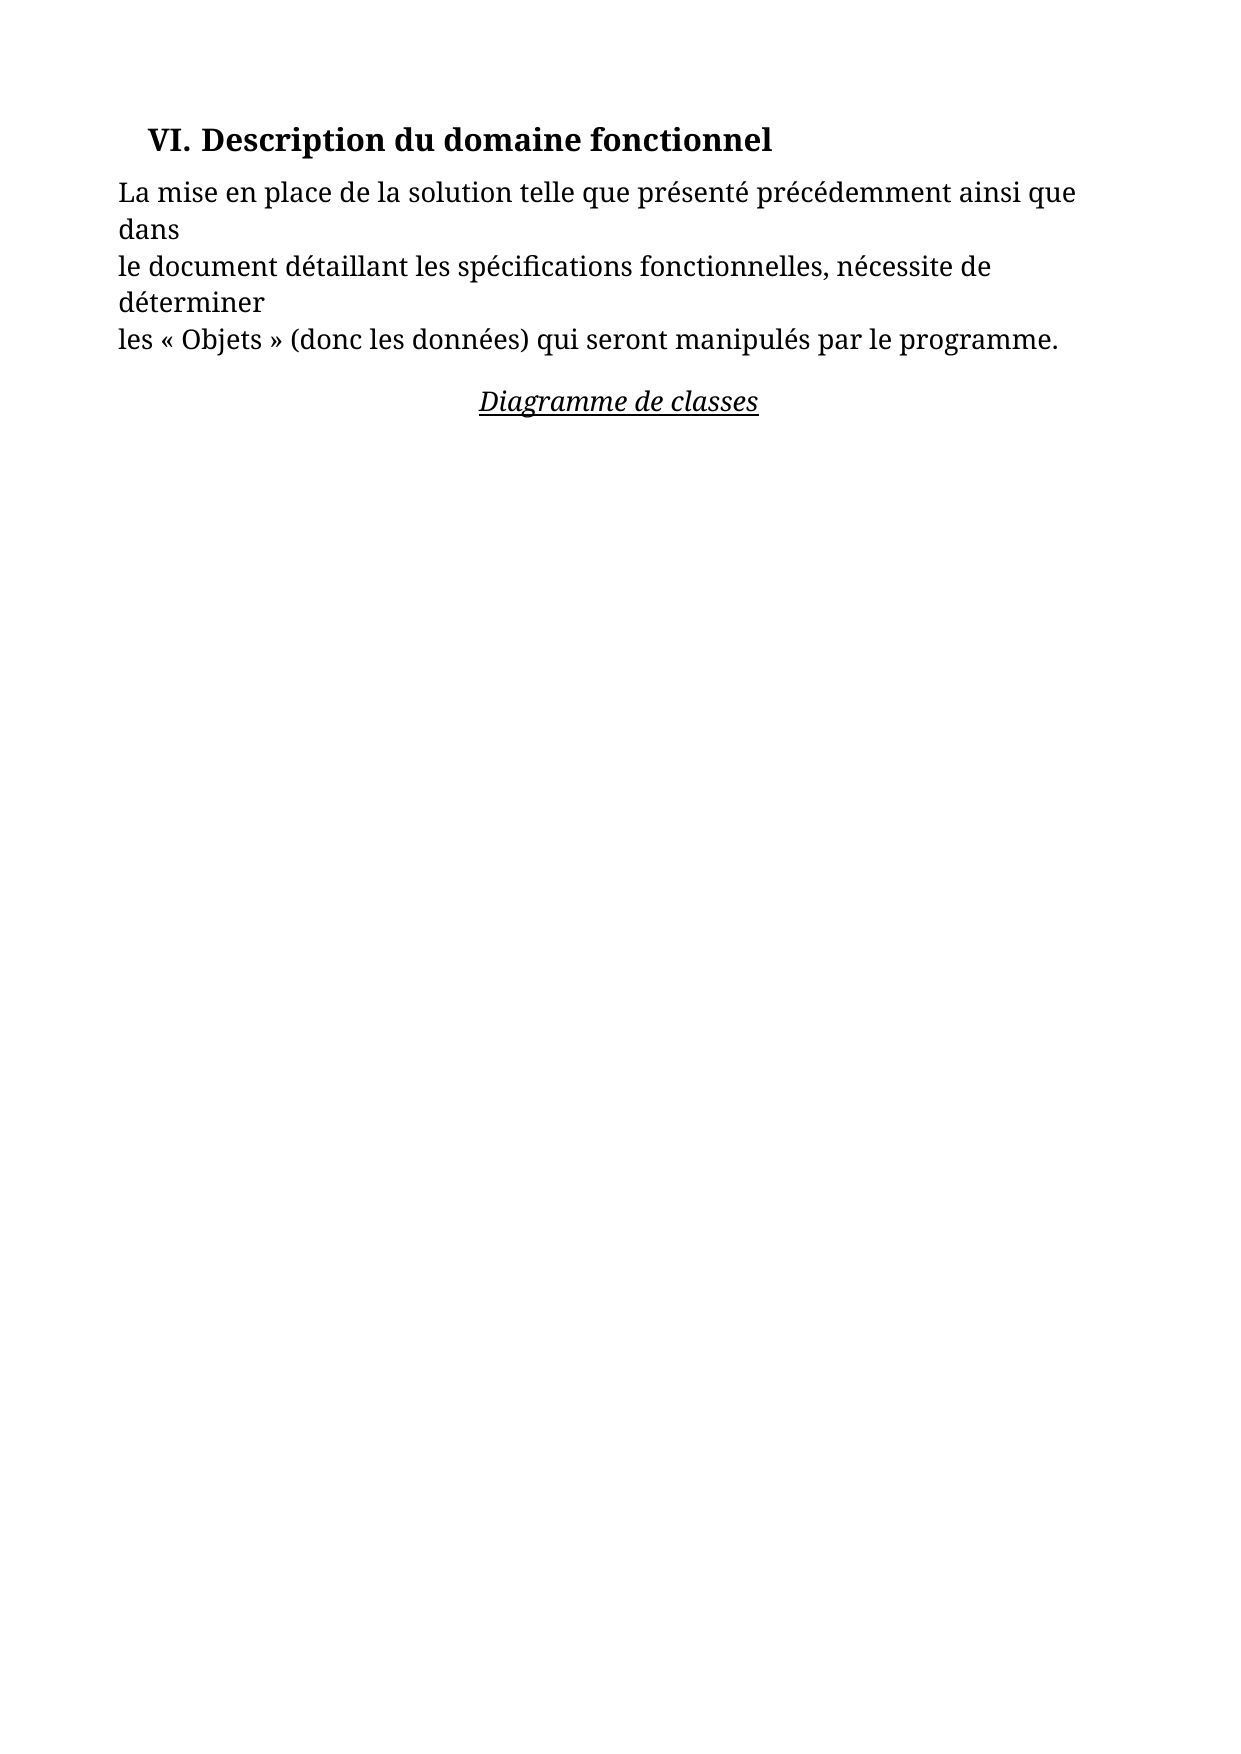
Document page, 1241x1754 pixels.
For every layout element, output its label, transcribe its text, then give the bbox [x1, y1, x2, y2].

subtitle Diagramme de classes [118, 383, 1122, 419]
text le document détaillant les spécifications fonctionnelles, nécessite de déterminer [118, 247, 1122, 321]
subtitle Description du domaine fonctionnel [148, 118, 1122, 161]
text La mise en place de la solution telle que présenté précédemment ainsi que dans [118, 173, 1122, 247]
text les « Objets » (donc les données) qui seront manipulés par le programme. [118, 321, 1122, 358]
